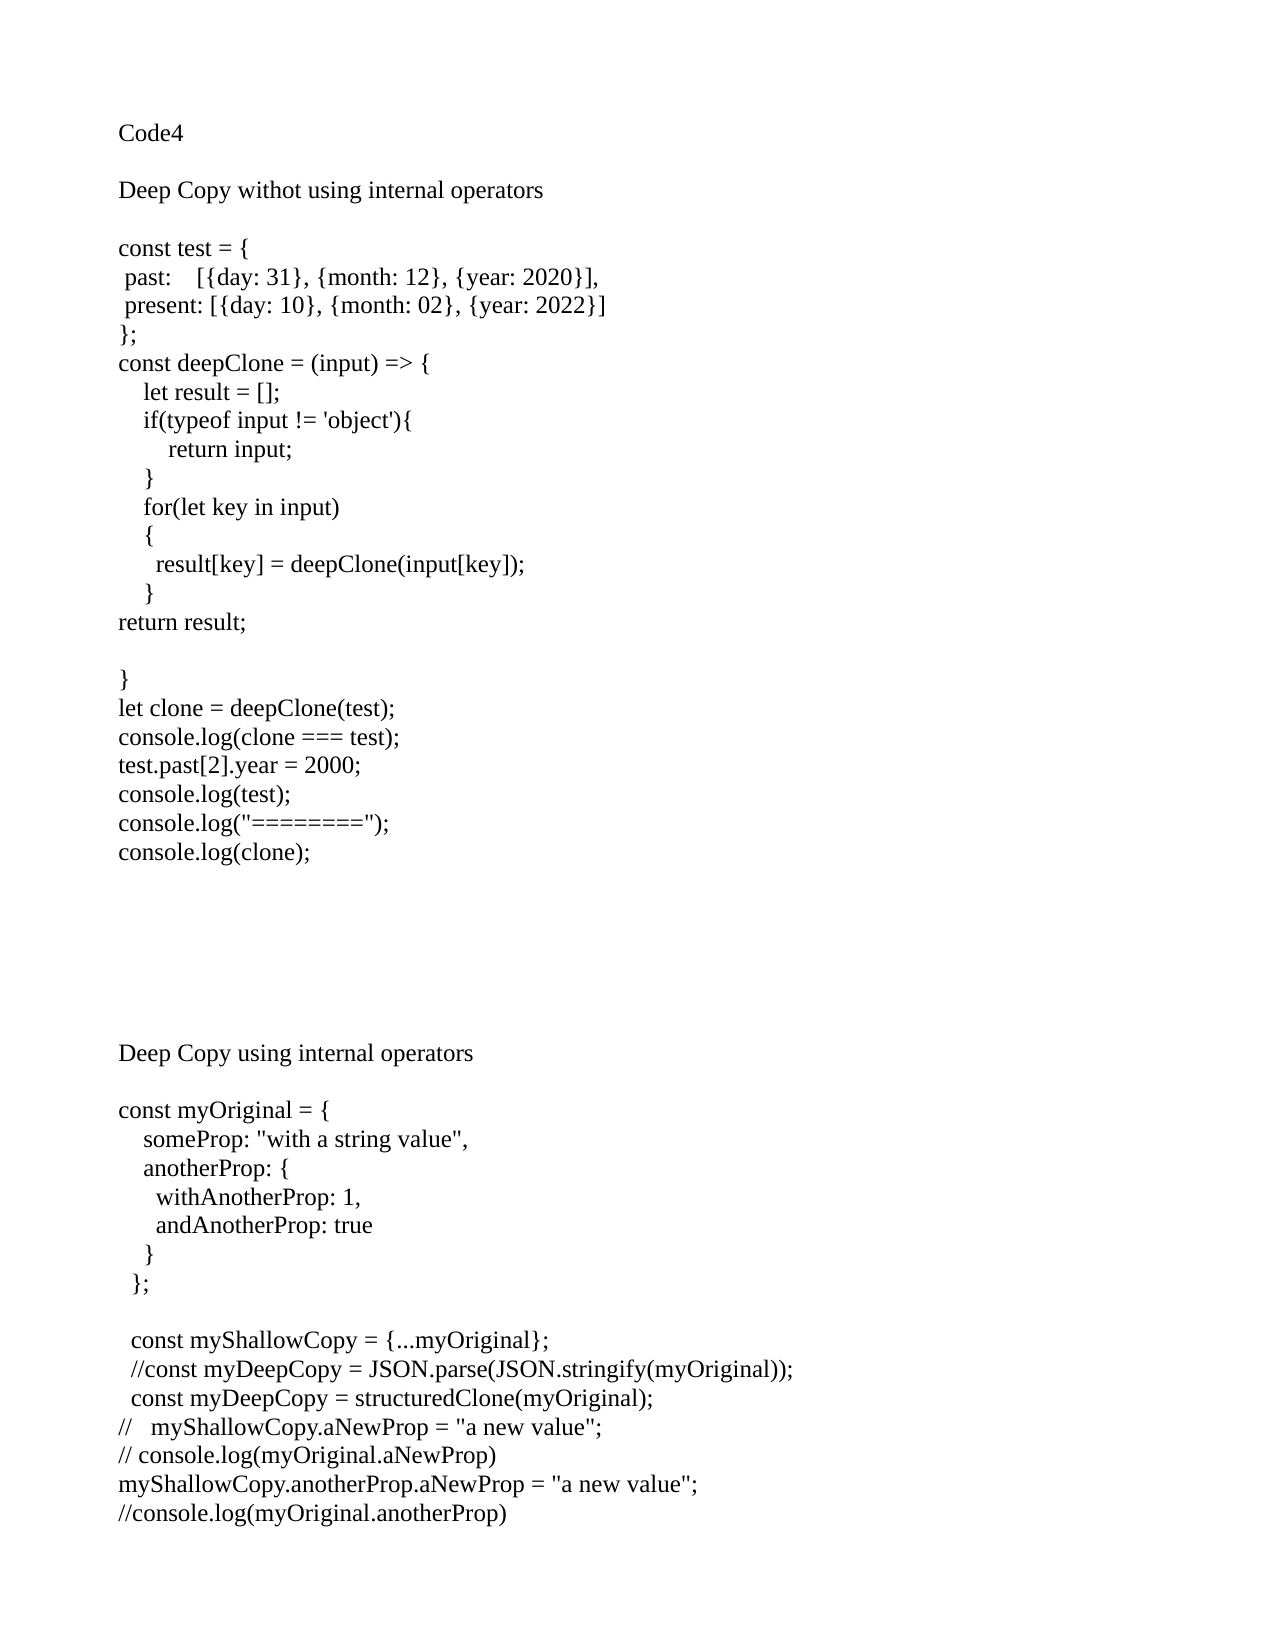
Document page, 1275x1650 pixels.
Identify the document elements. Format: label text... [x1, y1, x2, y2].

text past: [{day: 31}, {month: 12}, {year: 2020}], [118, 262, 1157, 291]
text } [118, 578, 1157, 607]
text //console.log(myOriginal.anotherProp) [118, 1498, 1157, 1527]
text } [118, 463, 1157, 492]
text let clone = deepClone(test); [118, 693, 1157, 722]
text for(let key in input) [118, 492, 1157, 521]
text let result = []; [118, 377, 1157, 406]
text console.log("========"); [118, 808, 1157, 837]
text Code4 [118, 118, 1157, 147]
text return input; [118, 434, 1157, 463]
text const myOriginal = { [118, 1096, 1157, 1124]
text const deepClone = (input) => { [118, 348, 1157, 377]
text }; [118, 319, 1157, 348]
text present: [{day: 10}, {month: 02}, {year: 2022}] [118, 291, 1157, 319]
text // console.log(myOriginal.aNewProp) [118, 1441, 1157, 1469]
text // myShallowCopy.aNewProp = "a new value"; [118, 1412, 1157, 1441]
text result[key] = deepClone(input[key]); [118, 549, 1157, 578]
text const myShallowCopy = {...myOriginal}; [118, 1326, 1157, 1354]
text andAnotherProp: true [118, 1211, 1157, 1239]
text } [118, 664, 1157, 693]
text //const myDeepCopy = JSON.parse(JSON.stringify(myOriginal)); [118, 1354, 1157, 1383]
text Deep Copy using internal operators [118, 1038, 1157, 1067]
text if(typeof input != 'object'){ [118, 406, 1157, 434]
text { [118, 521, 1157, 549]
text test.past[2].year = 2000; [118, 751, 1157, 779]
text withAnotherProp: 1, [118, 1182, 1157, 1211]
text someProp: "with a string value", [118, 1124, 1157, 1153]
text }; [118, 1268, 1157, 1297]
text anotherProp: { [118, 1153, 1157, 1182]
text const myDeepCopy = structuredClone(myOriginal); [118, 1383, 1157, 1412]
text console.log(clone === test); [118, 722, 1157, 751]
text console.log(clone); [118, 837, 1157, 866]
text return result; [118, 607, 1157, 636]
text myShallowCopy.anotherProp.aNewProp = "a new value"; [118, 1469, 1157, 1498]
text } [118, 1239, 1157, 1268]
text const test = { [118, 233, 1157, 262]
text console.log(test); [118, 779, 1157, 808]
text Deep Copy withot using internal operators [118, 176, 1157, 204]
